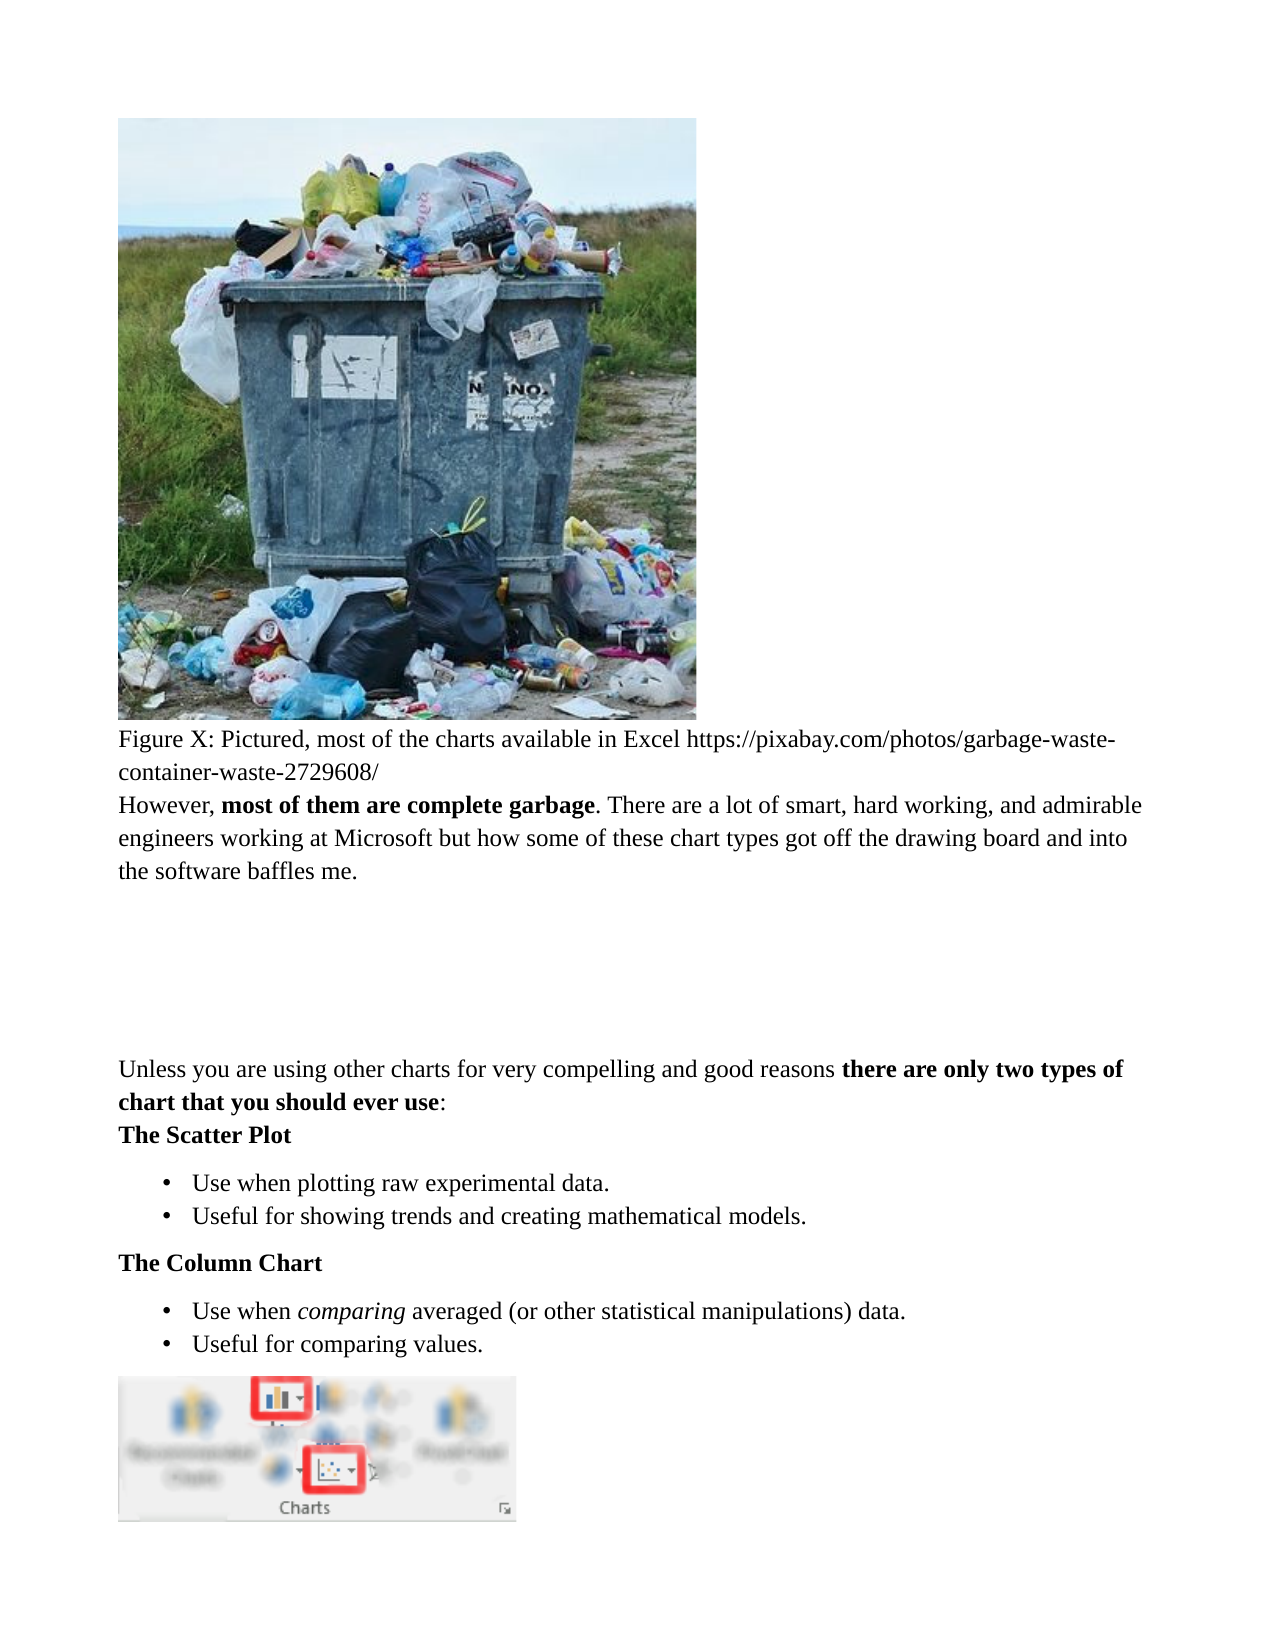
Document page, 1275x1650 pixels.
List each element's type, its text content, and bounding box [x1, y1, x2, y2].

picture [118, 1376, 517, 1522]
text The Column Chart [118, 1248, 1157, 1277]
text Figure X: Pictured, most of the charts available in Excel https://pixabay.com/photos/garbage-waste-container-waste-2729608/ [118, 724, 1157, 786]
list Useful for comparing values. [162, 1329, 1157, 1358]
text Unless you are using other charts for very compelling and good reasons there are only two types of chart that you should ever use: [118, 1054, 1157, 1116]
text The Scatter Plot [118, 1120, 1157, 1149]
list Use when comparing averaged (or other statistical manipulations) data. [162, 1296, 1157, 1325]
text However, most of them are complete garbage. There are a lot of smart, hard working, and admirable engineers working at Microsoft but how some of these chart types got off the drawing board and into the software baffles me. [118, 790, 1157, 885]
list Use when plotting raw experimental data. [162, 1168, 1157, 1197]
picture [118, 118, 697, 720]
list Useful for showing trends and creating mathematical models. [162, 1201, 1157, 1229]
